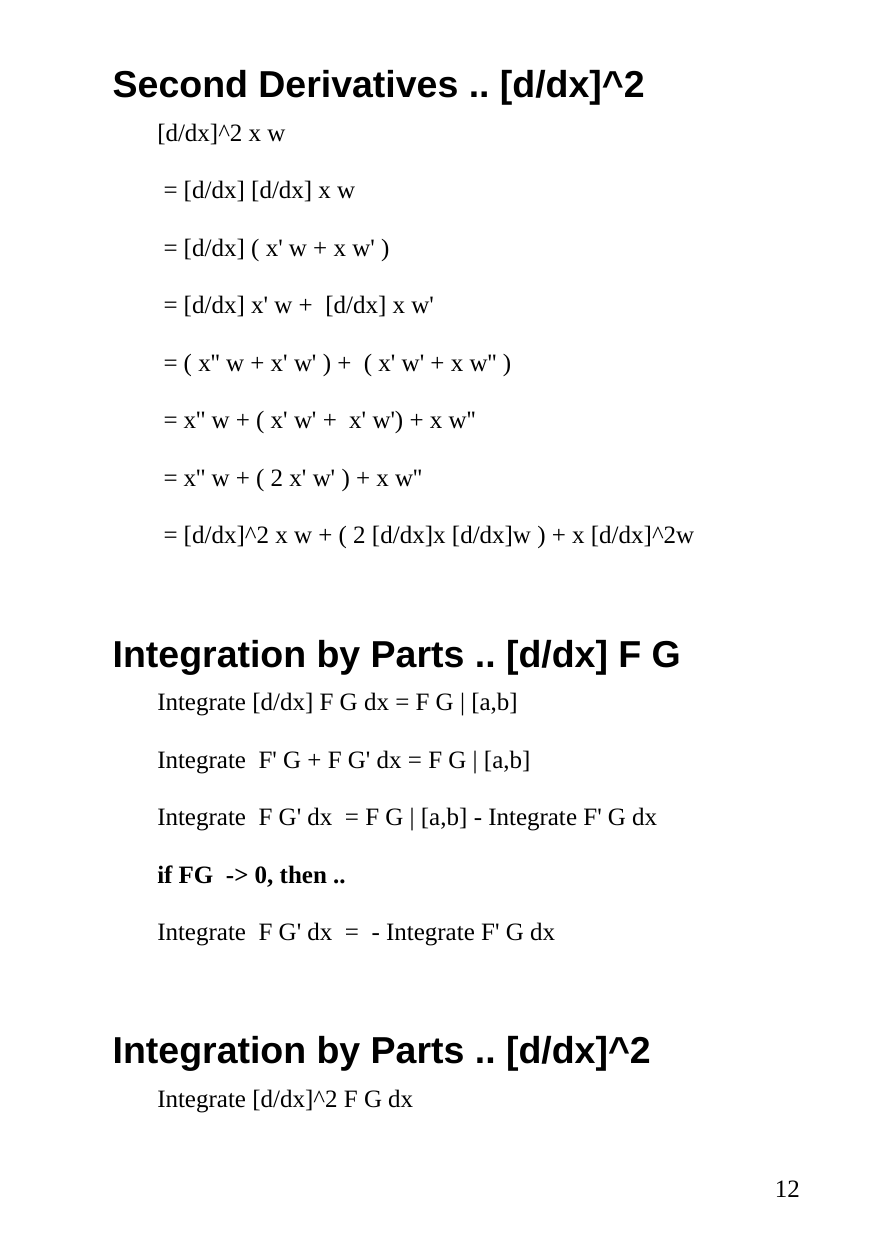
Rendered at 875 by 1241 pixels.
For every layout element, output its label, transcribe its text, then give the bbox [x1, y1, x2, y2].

table_cell [109, 406, 154, 434]
table_cell [109, 831, 154, 860]
table_cell [154, 946, 793, 975]
table_header Integrate [d/dx] F G dx = F G | [a,b] [154, 688, 793, 716]
table_cell Integrate F G' dx = - Integrate F' G dx [154, 918, 793, 946]
table_cell [109, 946, 154, 975]
table_cell [109, 745, 154, 774]
table_cell [154, 492, 793, 521]
table_header [109, 1084, 154, 1113]
table_cell [109, 204, 154, 233]
table_cell [109, 319, 154, 348]
table_header [109, 688, 154, 716]
table_cell = x'' w + ( 2 x' w' ) + x w'' [154, 463, 793, 492]
table_cell [154, 262, 793, 291]
table_cell [109, 147, 154, 176]
table_cell [109, 549, 154, 578]
table_header [d/dx]^2 x w [154, 118, 793, 147]
table_cell [109, 803, 154, 831]
table_cell [154, 549, 793, 578]
table_cell [154, 377, 793, 406]
table_cell [109, 348, 154, 377]
table_cell [109, 463, 154, 492]
table_header [109, 118, 154, 147]
table_cell [109, 716, 154, 745]
table_cell if FG -> 0, then .. [154, 860, 793, 889]
table_cell [154, 716, 793, 745]
table_cell [154, 889, 793, 917]
table_cell = [d/dx] ( x' w + x w' ) [154, 233, 793, 262]
subtitle Integration by Parts .. [d/dx] F G [112, 632, 799, 675]
table_cell Integrate F' G + F G' dx = F G | [a,b] [154, 745, 793, 774]
table_cell [109, 377, 154, 406]
table_cell = x'' w + ( x' w' + x' w') + x w'' [154, 406, 793, 434]
table_cell [109, 233, 154, 262]
subtitle Integration by Parts .. [d/dx]^2 [112, 1029, 799, 1072]
table_cell = [d/dx] x' w + [d/dx] x w' [154, 291, 793, 319]
table_cell [109, 521, 154, 549]
table_cell [109, 889, 154, 917]
table_cell [154, 204, 793, 233]
table_cell = [d/dx] [d/dx] x w [154, 176, 793, 204]
table_cell [109, 176, 154, 204]
table_cell [154, 831, 793, 860]
table_cell [109, 918, 154, 946]
table_cell [109, 434, 154, 463]
table_cell [109, 262, 154, 291]
table_cell [109, 492, 154, 521]
table_cell [154, 319, 793, 348]
table_cell = [d/dx]^2 x w + ( 2 [d/dx]x [d/dx]w ) + x [d/dx]^2w [154, 521, 793, 549]
table_cell [154, 1113, 793, 1142]
table_cell [154, 774, 793, 802]
table_cell Integrate F G' dx = F G | [a,b] - Integrate F' G dx [154, 803, 793, 831]
table_cell [109, 774, 154, 802]
table_cell [154, 147, 793, 176]
table_cell [109, 291, 154, 319]
table_cell [109, 860, 154, 889]
subtitle Second Derivatives .. [d/dx]^2 [112, 62, 799, 106]
table_cell = ( x'' w + x' w' ) + ( x' w' + x w'' ) [154, 348, 793, 377]
table_cell [154, 434, 793, 463]
table_cell [109, 1113, 154, 1142]
table_header Integrate [d/dx]^2 F G dx [154, 1084, 793, 1113]
